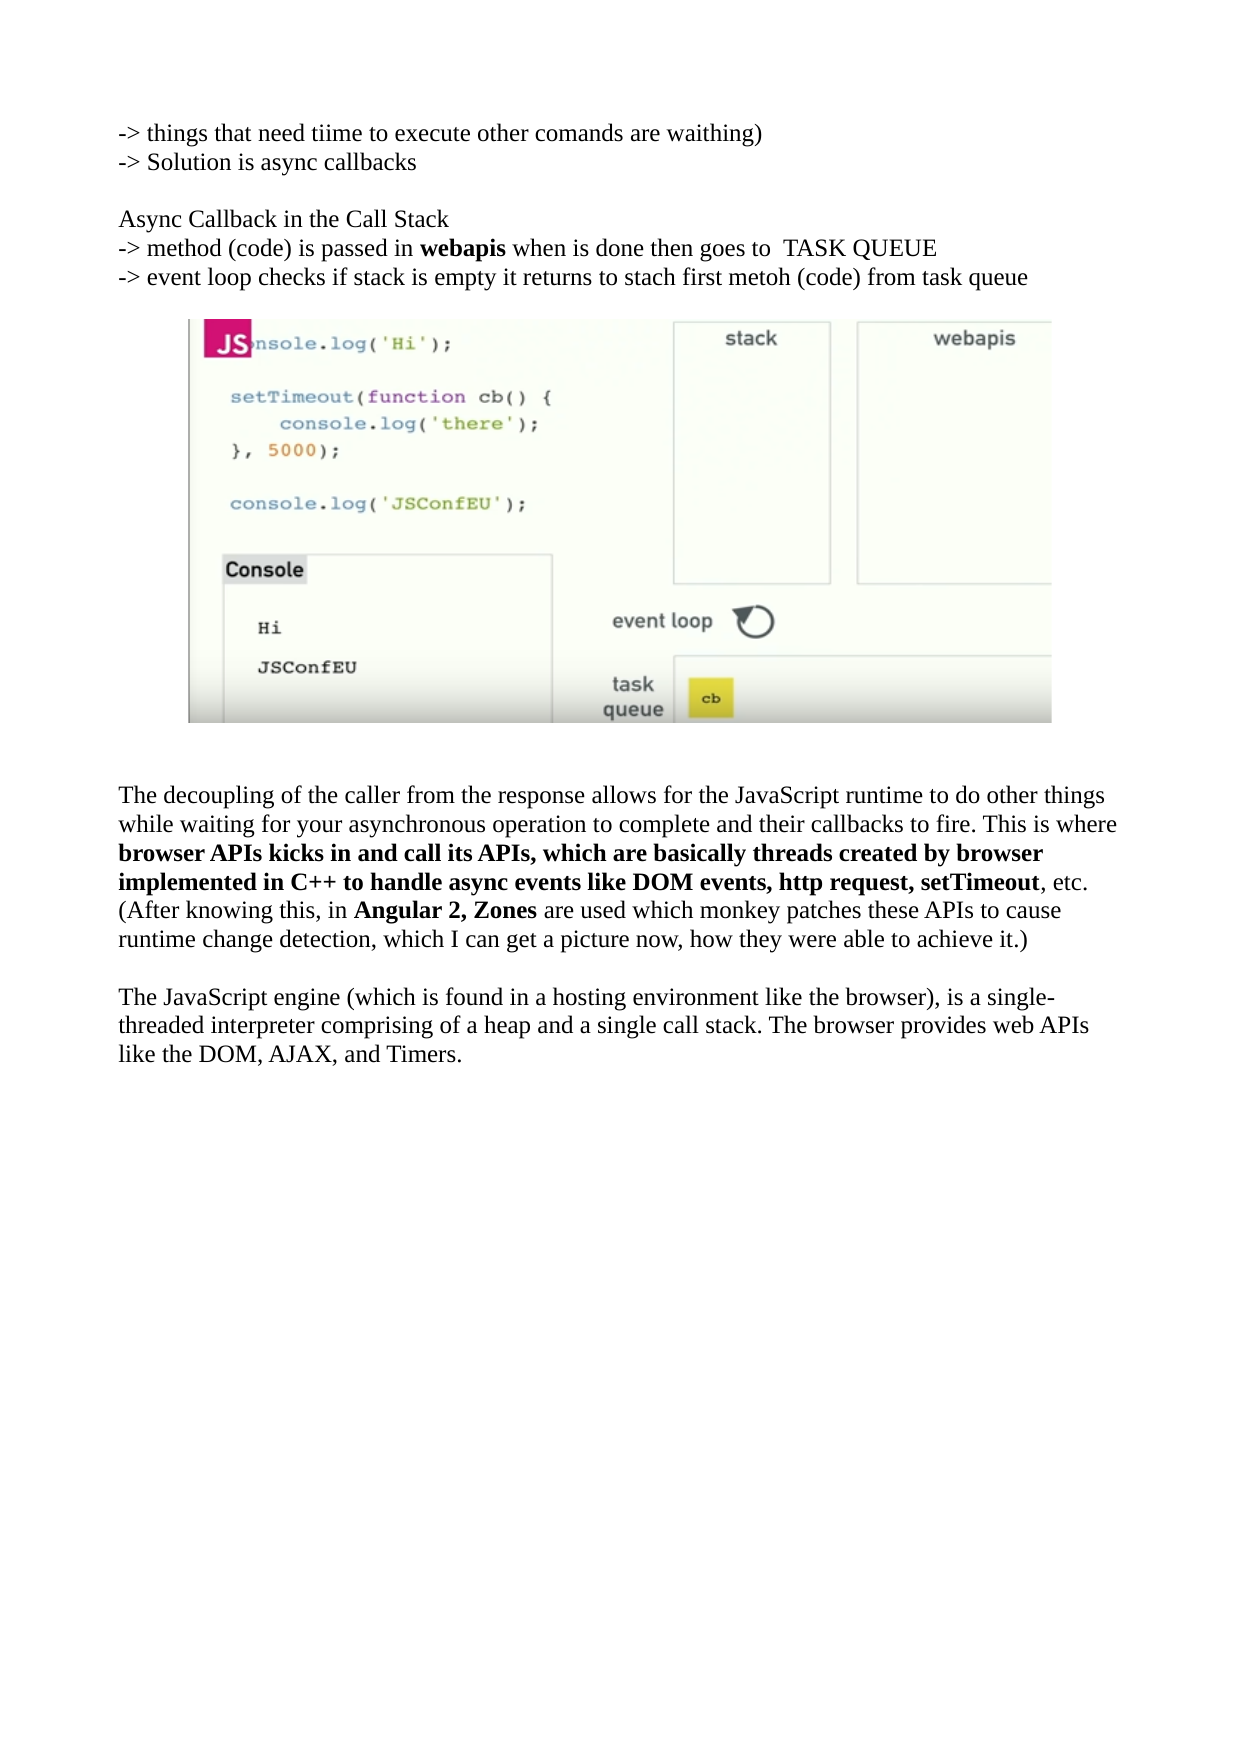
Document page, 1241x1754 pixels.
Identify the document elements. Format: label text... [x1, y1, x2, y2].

text The decoupling of the caller from the response allows for the JavaScript runtime to do other things while waiting for your asynchronous operation to complete and their callbacks to fire. This is where browser APIs kicks in and call its APIs, which are basically threads created by browser implemented in C++ to handle async events like DOM events, http request, setTimeout, etc.(After knowing this, in Angular 2, Zones are used which monkey patches these APIs to cause runtime change detection, which I can get a picture now, how they were able to achieve it.) [118, 781, 1122, 953]
text Async Callback in the Call Stack [118, 204, 1122, 233]
text -> event loop checks if stack is empty it returns to stach first metoh (code) from task queue [118, 262, 1122, 291]
text -> method (code) is passed in webapis when is done then goes to TASK QUEUE [118, 233, 1122, 262]
text The JavaScript engine (which is found in a hosting environment like the browser), is a single-threaded interpreter comprising of a heap and a single call stack. The browser provides web APIs like the DOM, AJAX, and Timers. [118, 982, 1122, 1068]
picture [188, 319, 1052, 723]
text -> Solution is async callbacks [118, 147, 1122, 176]
text -> things that need tiime to execute other comands are waithing) [118, 118, 1122, 147]
